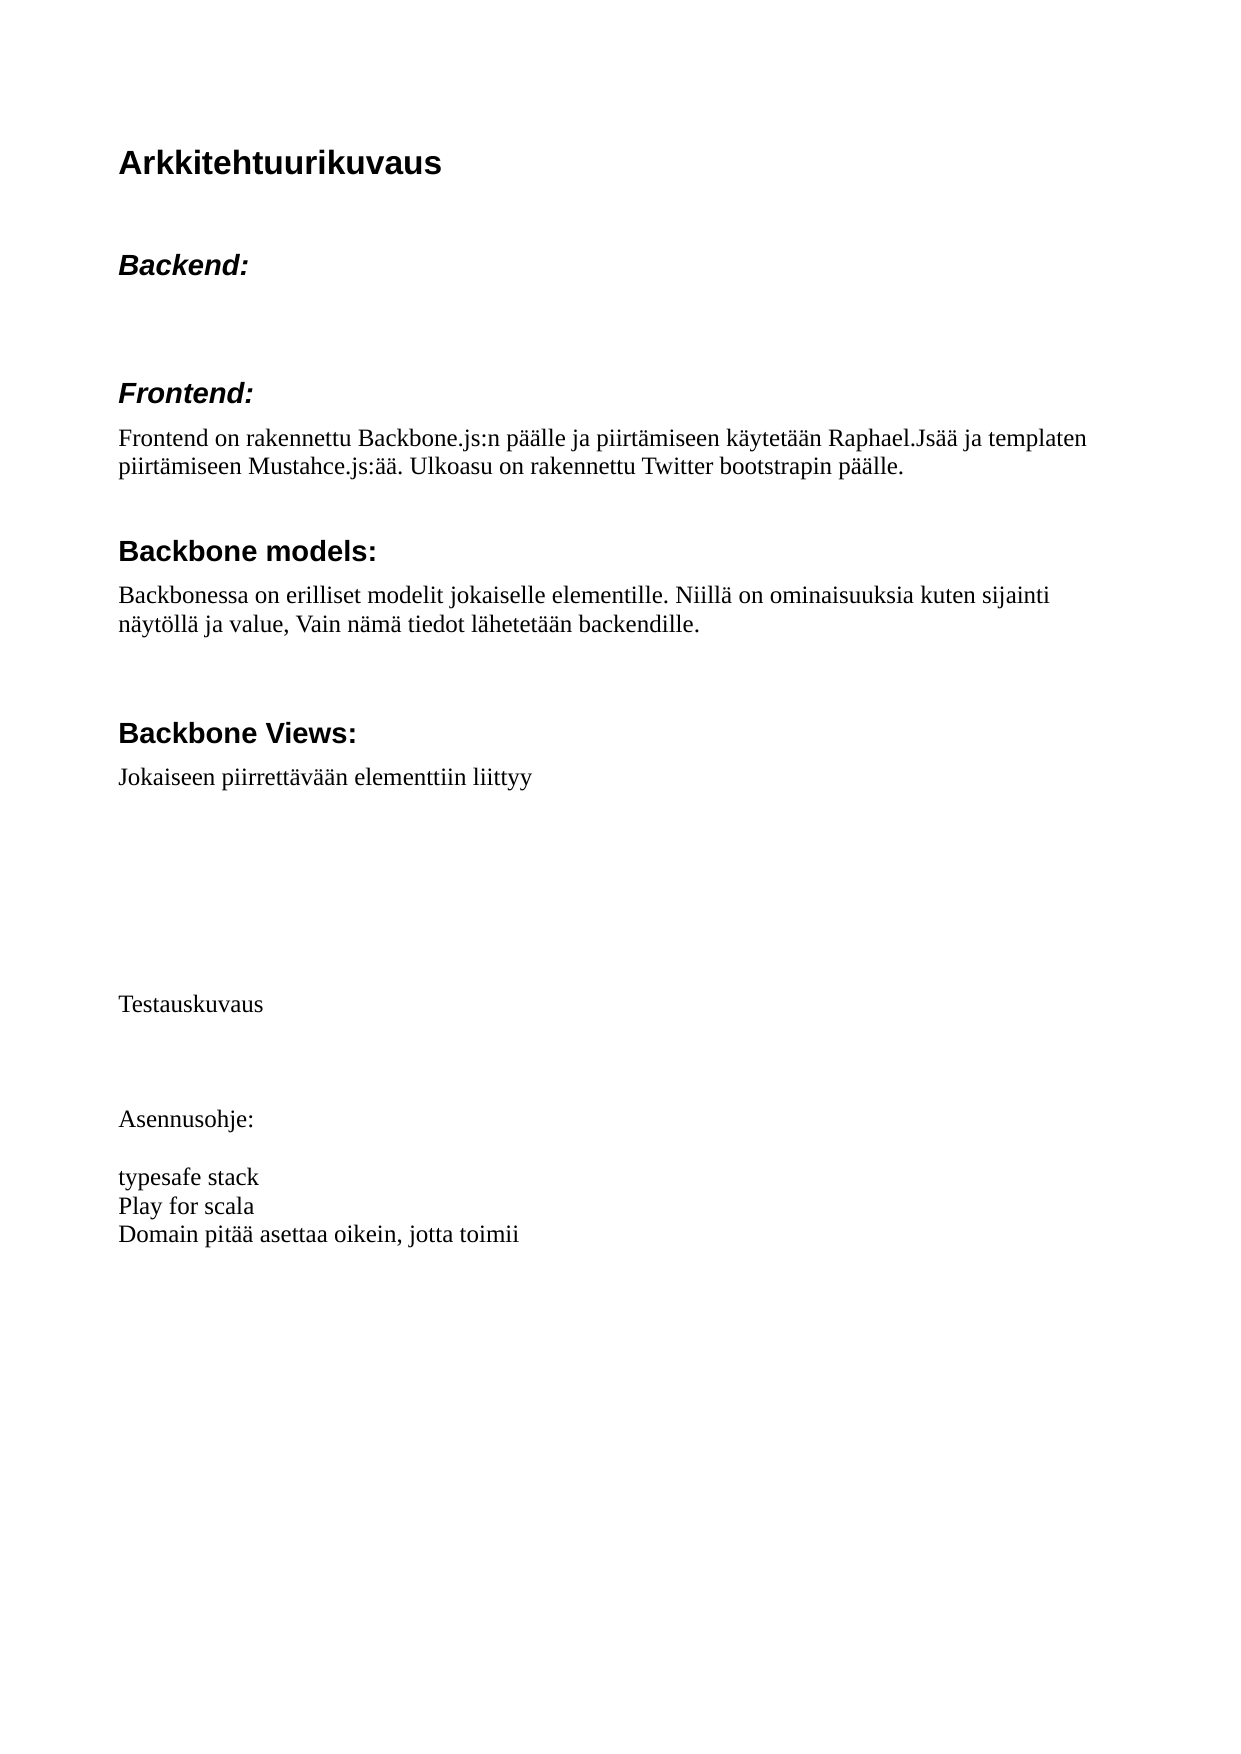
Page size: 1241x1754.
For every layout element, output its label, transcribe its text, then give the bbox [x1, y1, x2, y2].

text Testauskuvaus [118, 989, 1122, 1018]
text Asennusohje: [118, 1104, 1122, 1133]
subtitle Arkkitehtuurikuvaus [118, 143, 1122, 182]
text Frontend on rakennettu Backbone.js:n päälle ja piirtämiseen käytetään Raphael.Jsää ja templaten piirtämiseen Mustahce.js:ää. Ulkoasu on rakennettu Twitter bootstrapin päälle. [118, 423, 1122, 480]
text typesafe stack [118, 1162, 1122, 1191]
subtitle Backend: [118, 248, 1122, 282]
subtitle Backbone models: [118, 534, 1122, 567]
text Backbonessa on erilliset modelit jokaiselle elementille. Niillä on ominaisuuksia kuten sijainti näytöllä ja value, Vain nämä tiedot lähetetään backendille. [118, 580, 1122, 637]
subtitle Backbone Views: [118, 716, 1122, 750]
text Play for scala [118, 1191, 1122, 1219]
text Domain pitää asettaa oikein, jotta toimii [118, 1219, 1122, 1248]
subtitle Frontend: [118, 377, 1122, 410]
text Jokaiseen piirrettävään elementtiin liittyy [118, 762, 1122, 791]
